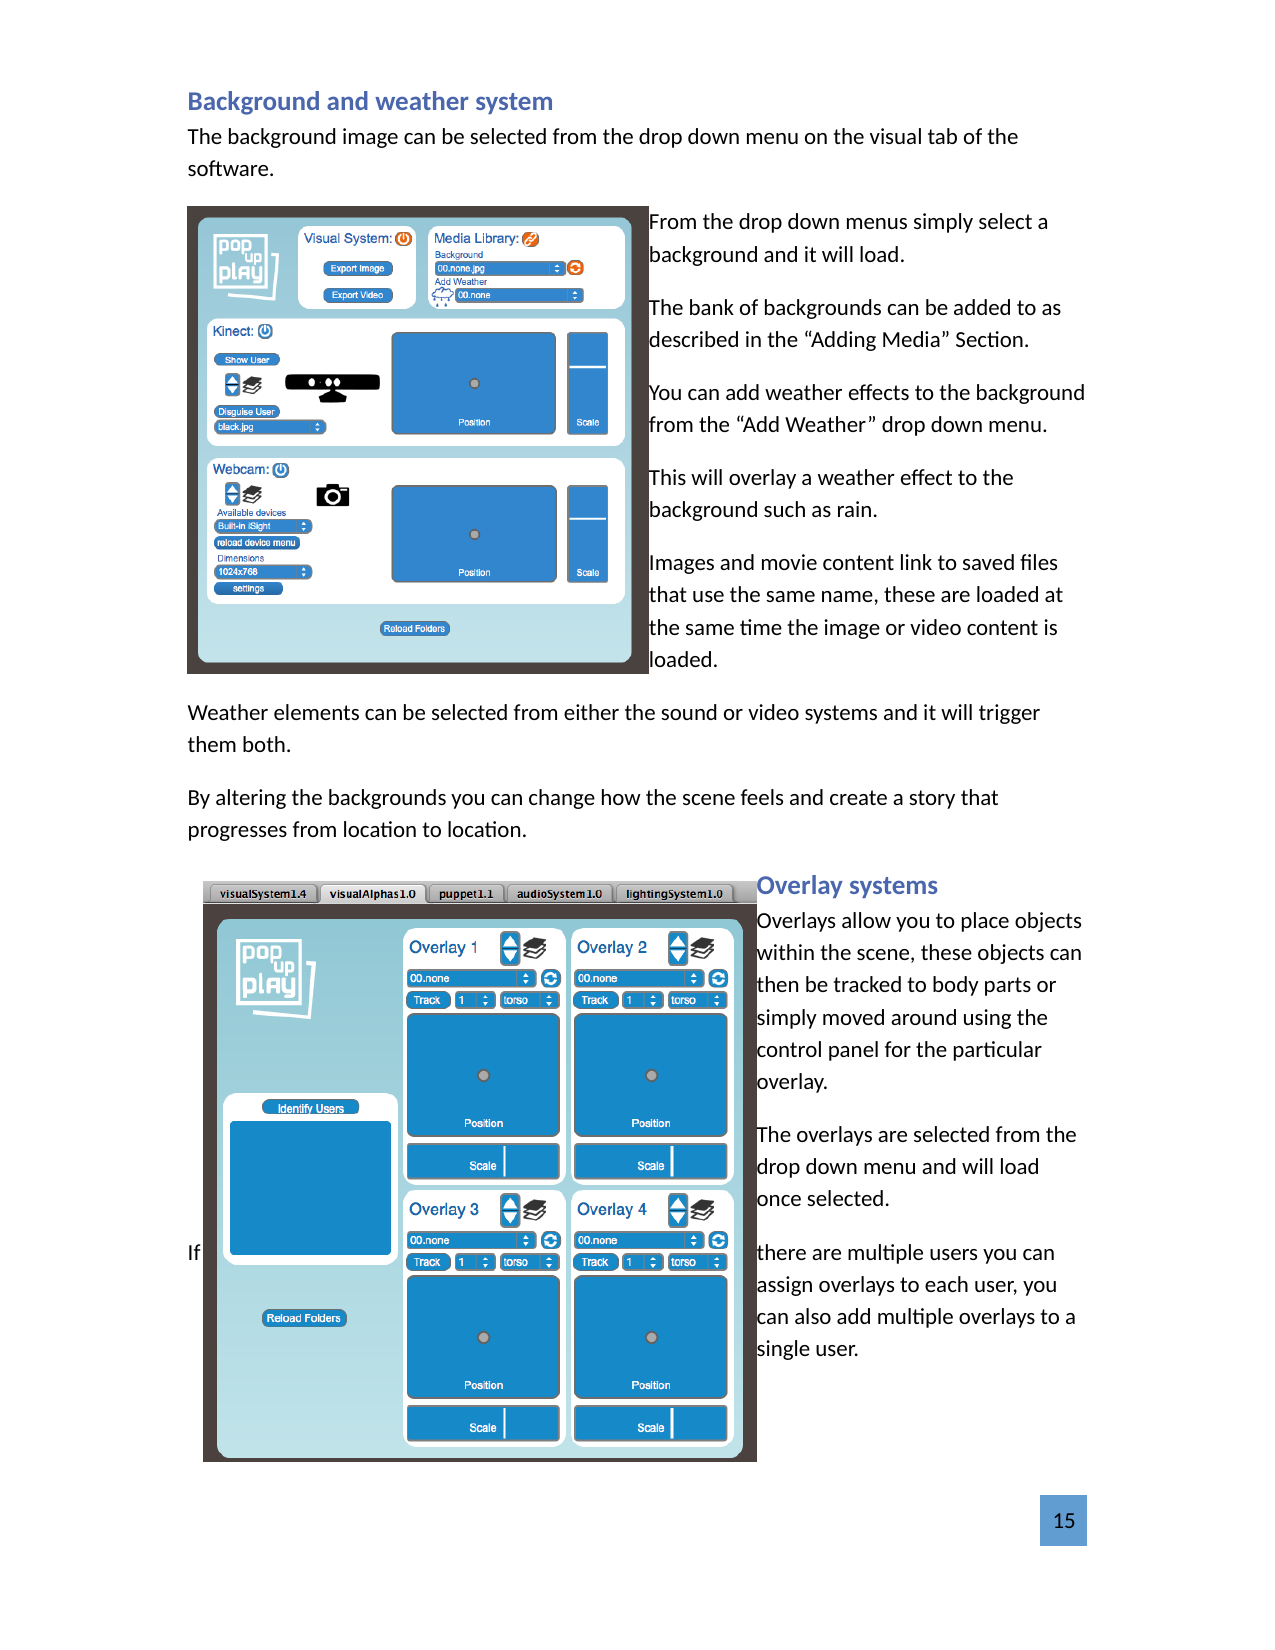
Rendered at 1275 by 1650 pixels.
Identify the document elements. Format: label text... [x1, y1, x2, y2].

subtitle Overlay systems [187, 868, 1087, 901]
text The bank of backgrounds can be added to as described in the “Adding Media” Section. [187, 293, 1087, 353]
subtitle Background and weather system [187, 84, 1087, 117]
picture [187, 268, 649, 293]
picture [203, 1213, 757, 1238]
text The background image can be selected from the drop down menu on the visual tab of the software. [187, 122, 1087, 182]
text If there are multiple users you can assign overlays to each user, you can also add multiple overlays to a single user. [187, 1238, 1087, 1362]
picture [203, 901, 757, 906]
picture [187, 438, 649, 463]
text This will overlay a weather effect to the background such as rain. [187, 463, 1087, 523]
text Weather elements can be selected from either the sound or video systems and it will trigger them both. [187, 698, 1087, 758]
text You can add weather effects to the background from the “Add Weather” drop down menu. [187, 378, 1087, 438]
text From the drop down menus simply select a background and it will load. [187, 207, 1087, 268]
picture [187, 523, 649, 548]
text The overlays are selected from the drop down menu and will load once selected. [187, 1120, 1087, 1213]
picture [203, 1095, 757, 1120]
picture [187, 353, 649, 378]
text By altering the backgrounds you can change how the scene feels and create a story that progresses from location to location. [187, 783, 1087, 843]
text Overlays allow you to place objects within the scene, these objects can then be tracked to body parts or simply moved around using the control panel for the particular overlay. [187, 906, 1087, 1095]
picture [203, 1362, 757, 1462]
text Images and movie content link to saved files that use the same name, these are loaded at the same time the image or video content is loaded. [187, 548, 1087, 673]
